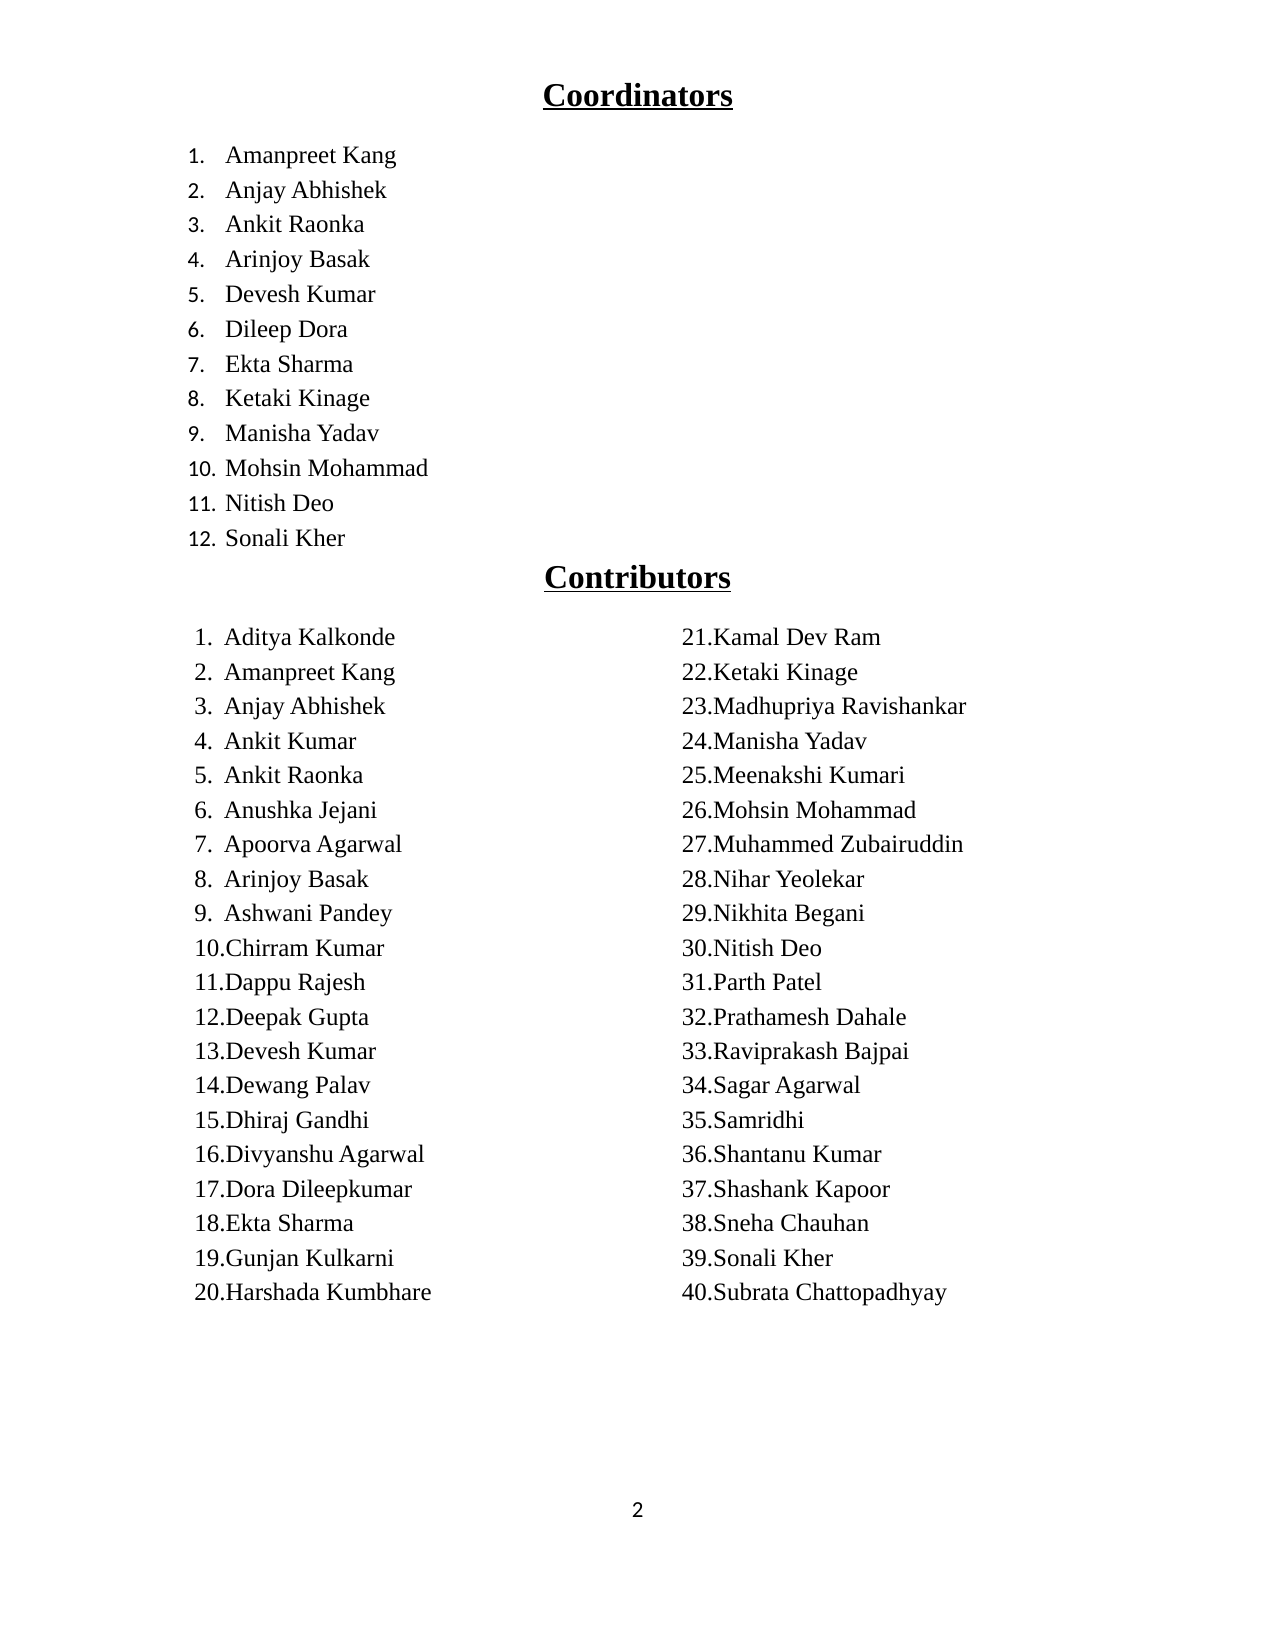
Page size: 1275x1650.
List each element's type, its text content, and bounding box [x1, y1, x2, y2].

list Mohsin Mohammad [682, 795, 1125, 823]
list Ekta Sharma [187, 349, 1125, 378]
list Manisha Yadav [682, 726, 1125, 754]
list Dhiraj Gandhi [194, 1105, 637, 1134]
list Ankit Raonka [187, 209, 1125, 238]
list Sneha Chauhan [682, 1208, 1125, 1237]
list Dileep Dora [187, 314, 1125, 343]
list Arinjoy Basak [187, 244, 1125, 273]
list Meenakshi Kumari [682, 760, 1125, 789]
list Gunjan Kulkarni [194, 1243, 637, 1272]
list Muhammed Zubairuddin [682, 829, 1125, 858]
list Samridhi [682, 1105, 1125, 1134]
list Kamal Dev Ram [682, 622, 1125, 651]
list Shashank Kapoor [682, 1174, 1125, 1203]
list Prathamesh Dahale [682, 1002, 1125, 1030]
list Arinjoy Basak [194, 864, 637, 892]
list Nitish Deo [187, 488, 1125, 517]
list Ankit Raonka [194, 760, 637, 789]
list Dora Dileepkumar [194, 1174, 637, 1203]
list Manisha Yadav [187, 418, 1125, 447]
list Amanpreet Kang [187, 140, 1125, 169]
text Coordinators [150, 75, 1125, 113]
list Amanpreet Kang [194, 657, 637, 686]
list Harshada Kumbhare [194, 1277, 637, 1306]
list Chirram Kumar [194, 933, 637, 961]
list Sonali Kher [682, 1243, 1125, 1272]
list Ashwani Pandey [194, 898, 637, 927]
list Shantanu Kumar [682, 1139, 1125, 1168]
list Nikhita Begani [682, 898, 1125, 927]
list Divyanshu Agarwal [194, 1139, 637, 1168]
list Madhupriya Ravishankar [682, 691, 1125, 720]
list Ankit Kumar [194, 726, 637, 754]
list Apoorva Agarwal [194, 829, 637, 858]
list Devesh Kumar [187, 279, 1125, 308]
list Anjay Abhishek [187, 175, 1125, 204]
list Aditya Kalkonde [194, 622, 637, 651]
list Ketaki Kinage [187, 383, 1125, 412]
list Raviprakash Bajpai [682, 1036, 1125, 1065]
list Sagar Agarwal [682, 1071, 1125, 1099]
list Subrata Chattopadhyay [682, 1277, 1125, 1306]
list Deepak Gupta [194, 1002, 637, 1030]
list Dewang Palav [194, 1071, 637, 1099]
list Mohsin Mohammad [187, 453, 1125, 482]
list Nihar Yeolekar [682, 864, 1125, 892]
list Ekta Sharma [194, 1208, 637, 1237]
list Devesh Kumar [194, 1036, 637, 1065]
list Dappu Rajesh [194, 967, 637, 996]
list Nitish Deo [682, 933, 1125, 961]
text Contributors [150, 557, 1125, 596]
list Anushka Jejani [194, 795, 637, 823]
list Anjay Abhishek [194, 691, 637, 720]
list Sonali Kher [187, 523, 1125, 552]
list Ketaki Kinage [682, 657, 1125, 686]
list Parth Patel [682, 967, 1125, 996]
